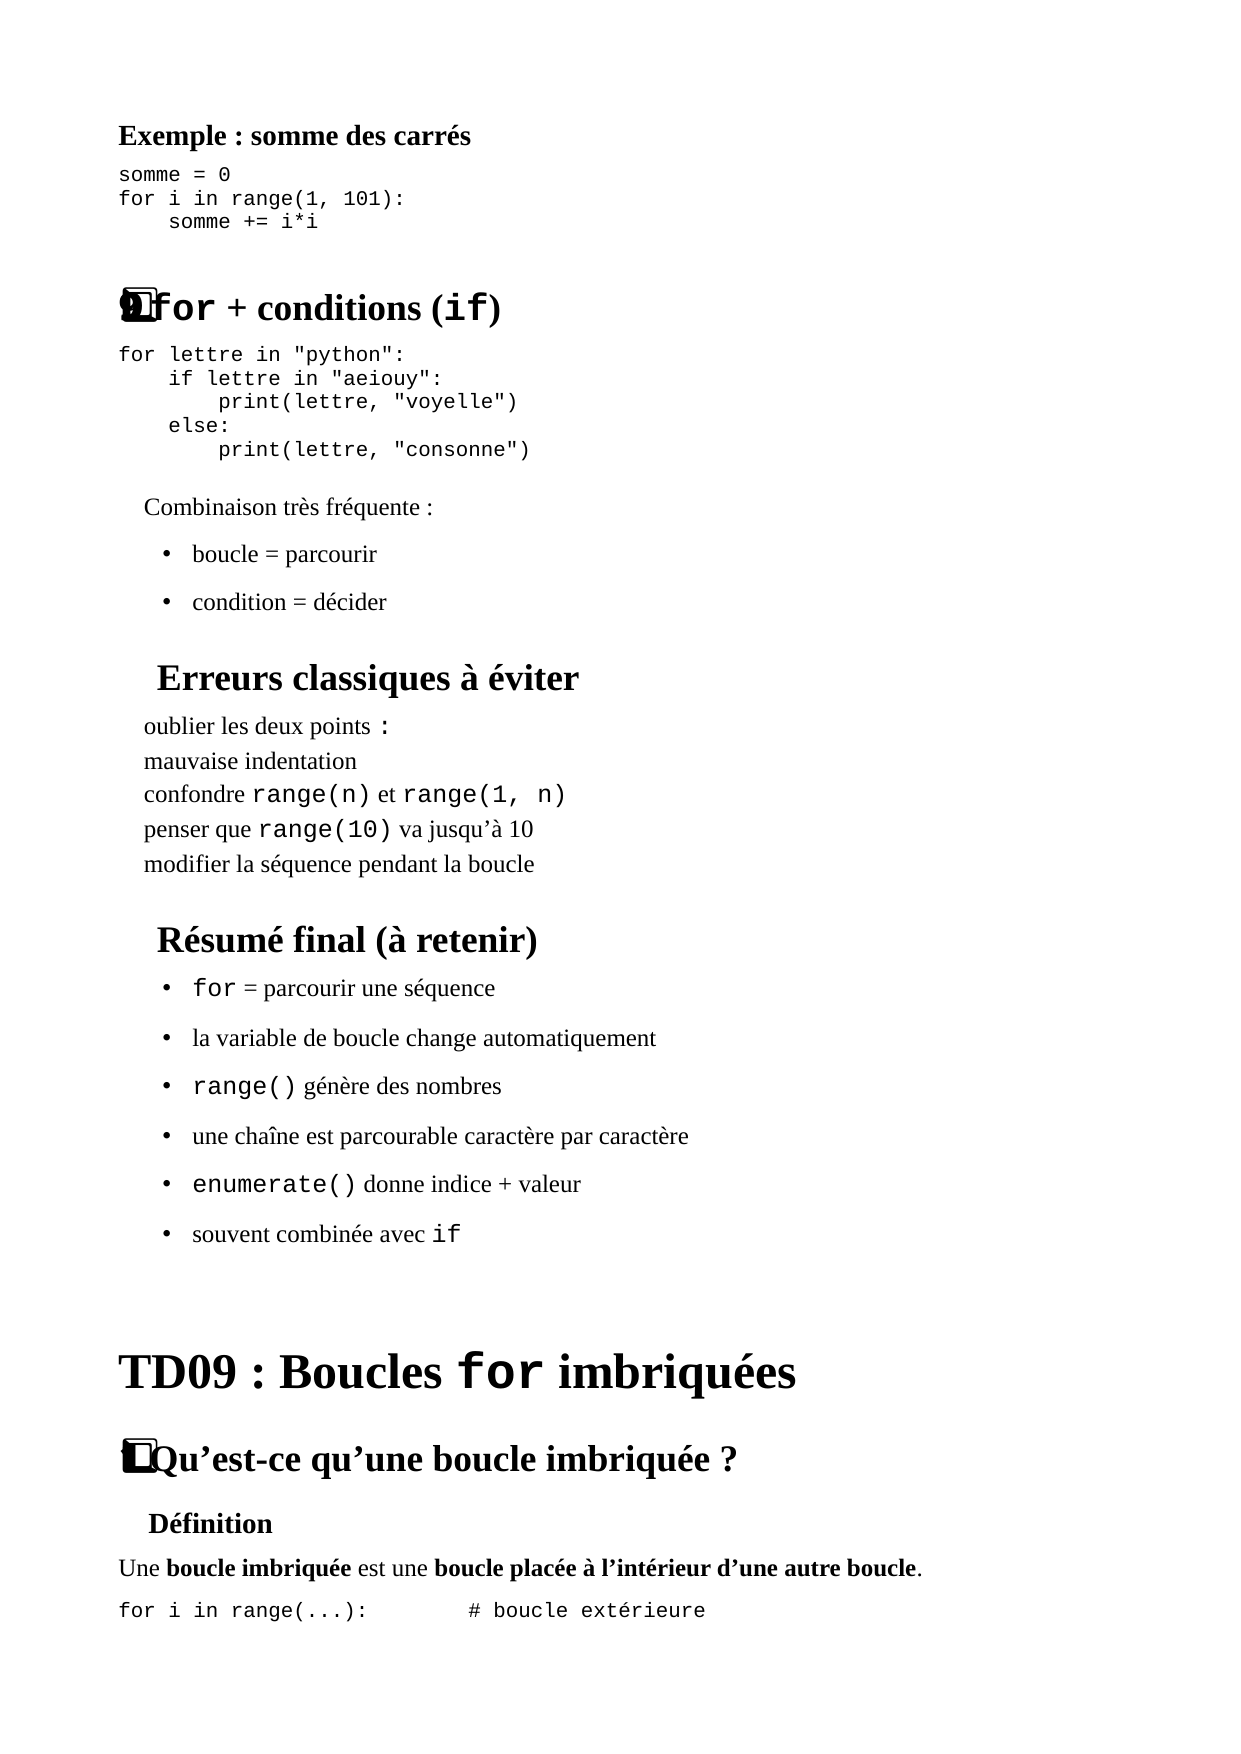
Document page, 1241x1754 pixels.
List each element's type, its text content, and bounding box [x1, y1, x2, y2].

text else: [118, 415, 1122, 439]
text 🧠 Combinaison très fréquente : [118, 492, 1122, 521]
text somme += i*i [118, 211, 1122, 235]
subtitle 9️⃣ for + conditions (if) [118, 285, 1122, 332]
subtitle 1️⃣ Qu’est-ce qu’une boucle imbriquée ? [118, 1436, 1122, 1479]
text print(lettre, "consonne") [118, 439, 1122, 462]
text Une boucle imbriquée est une boucle placée à l’intérieur d’une autre boucle. [118, 1553, 1122, 1581]
text if lettre in "aeiouy": [118, 368, 1122, 391]
list la variable de boucle change automatiquement [162, 1023, 1122, 1052]
list boucle = parcourir [162, 539, 1122, 568]
text for lettre in "python": [118, 344, 1122, 368]
subtitle 🔟 Erreurs classiques à éviter [118, 656, 1122, 699]
text for i in range(...): # boucle extérieure [118, 1600, 1122, 1624]
text ❌ oublier les deux points : ❌ mauvaise indentation ❌ confondre range(n) et range(1, n) ❌ penser que range(10) va jusqu’à 10 ❌ modifier la séquence pendant la boucle [118, 711, 1122, 878]
subtitle 🔹 Définition [118, 1507, 1122, 1540]
list une chaîne est parcourable caractère par caractère [162, 1121, 1122, 1150]
list souvent combinée avec if [162, 1219, 1122, 1249]
list range() génère des nombres [162, 1071, 1122, 1102]
subtitle 🧠 Résumé final (à retenir) [118, 918, 1122, 961]
list enumerate() donne indice + valeur [162, 1169, 1122, 1199]
list condition = décider [162, 587, 1122, 616]
list for = parcourir une séquence [162, 973, 1122, 1004]
text somme = 0 [118, 164, 1122, 188]
text print(lettre, "voyelle") [118, 391, 1122, 415]
subtitle TD09 : Boucles for imbriquées [118, 1341, 1122, 1403]
text for i in range(1, 101): [118, 188, 1122, 211]
subtitle Exemple : somme des carrés [118, 118, 1122, 152]
